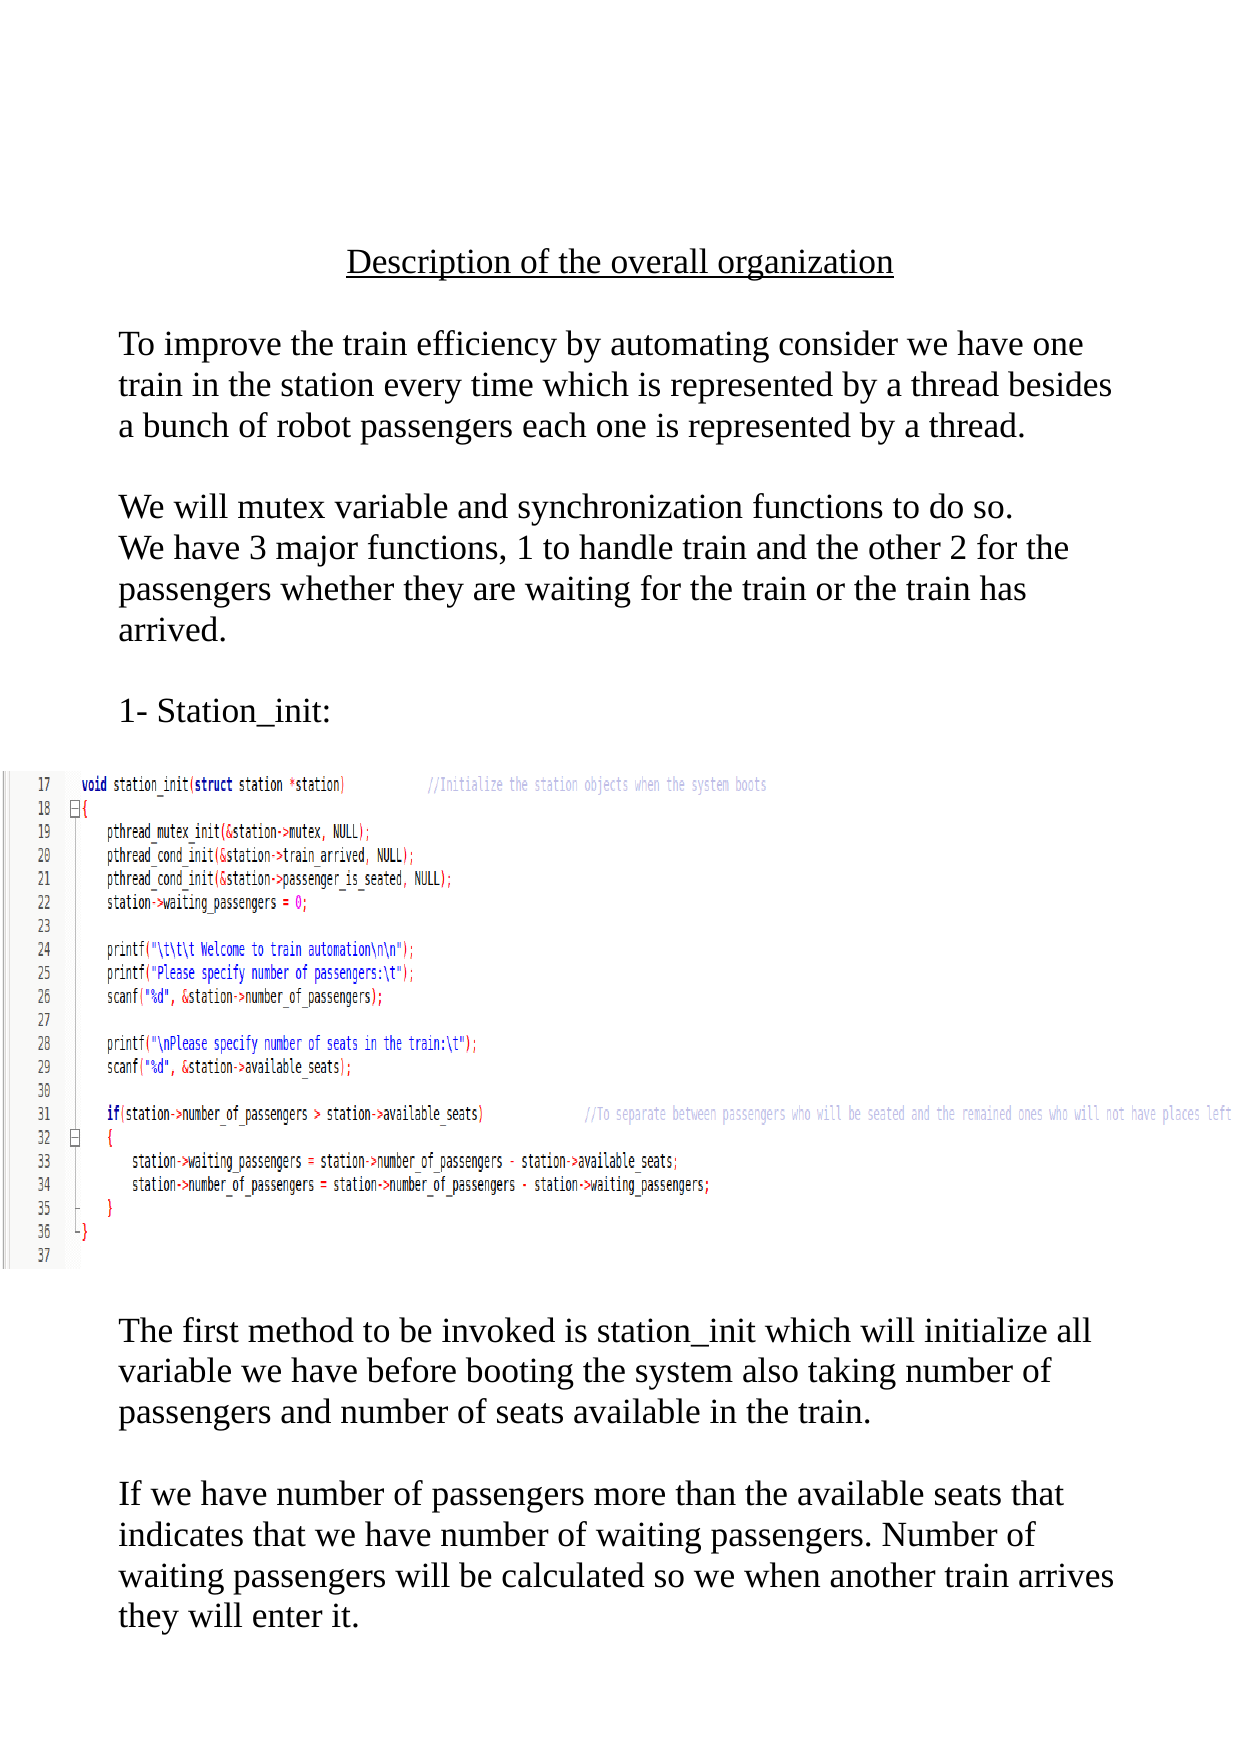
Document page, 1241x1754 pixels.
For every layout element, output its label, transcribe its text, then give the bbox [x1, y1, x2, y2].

text To improve the train efficiency by automating consider we have one train in the station every time which is represented by a thread besides a bunch of robot passengers each one is represented by a thread. [118, 322, 1122, 445]
text 1- Station_init: [118, 690, 1122, 731]
text We will mutex variable and synchronization functions to do so. [118, 486, 1122, 526]
text Description of the overall organization [118, 241, 1122, 281]
text We have 3 major functions, 1 to handle train and the other 2 for the passengers whether they are waiting for the train or the train has arrived. [118, 526, 1122, 649]
picture [2, 771, 1239, 1269]
text The first method to be invoked is station_init which will initialize all variable we have before booting the system also taking number of passengers and number of seats available in the train. [118, 1309, 1122, 1431]
text If we have number of passengers more than the available seats that indicates that we have number of waiting passengers. Number of waiting passengers will be calculated so we when another train arrives they will enter it. [118, 1472, 1122, 1636]
